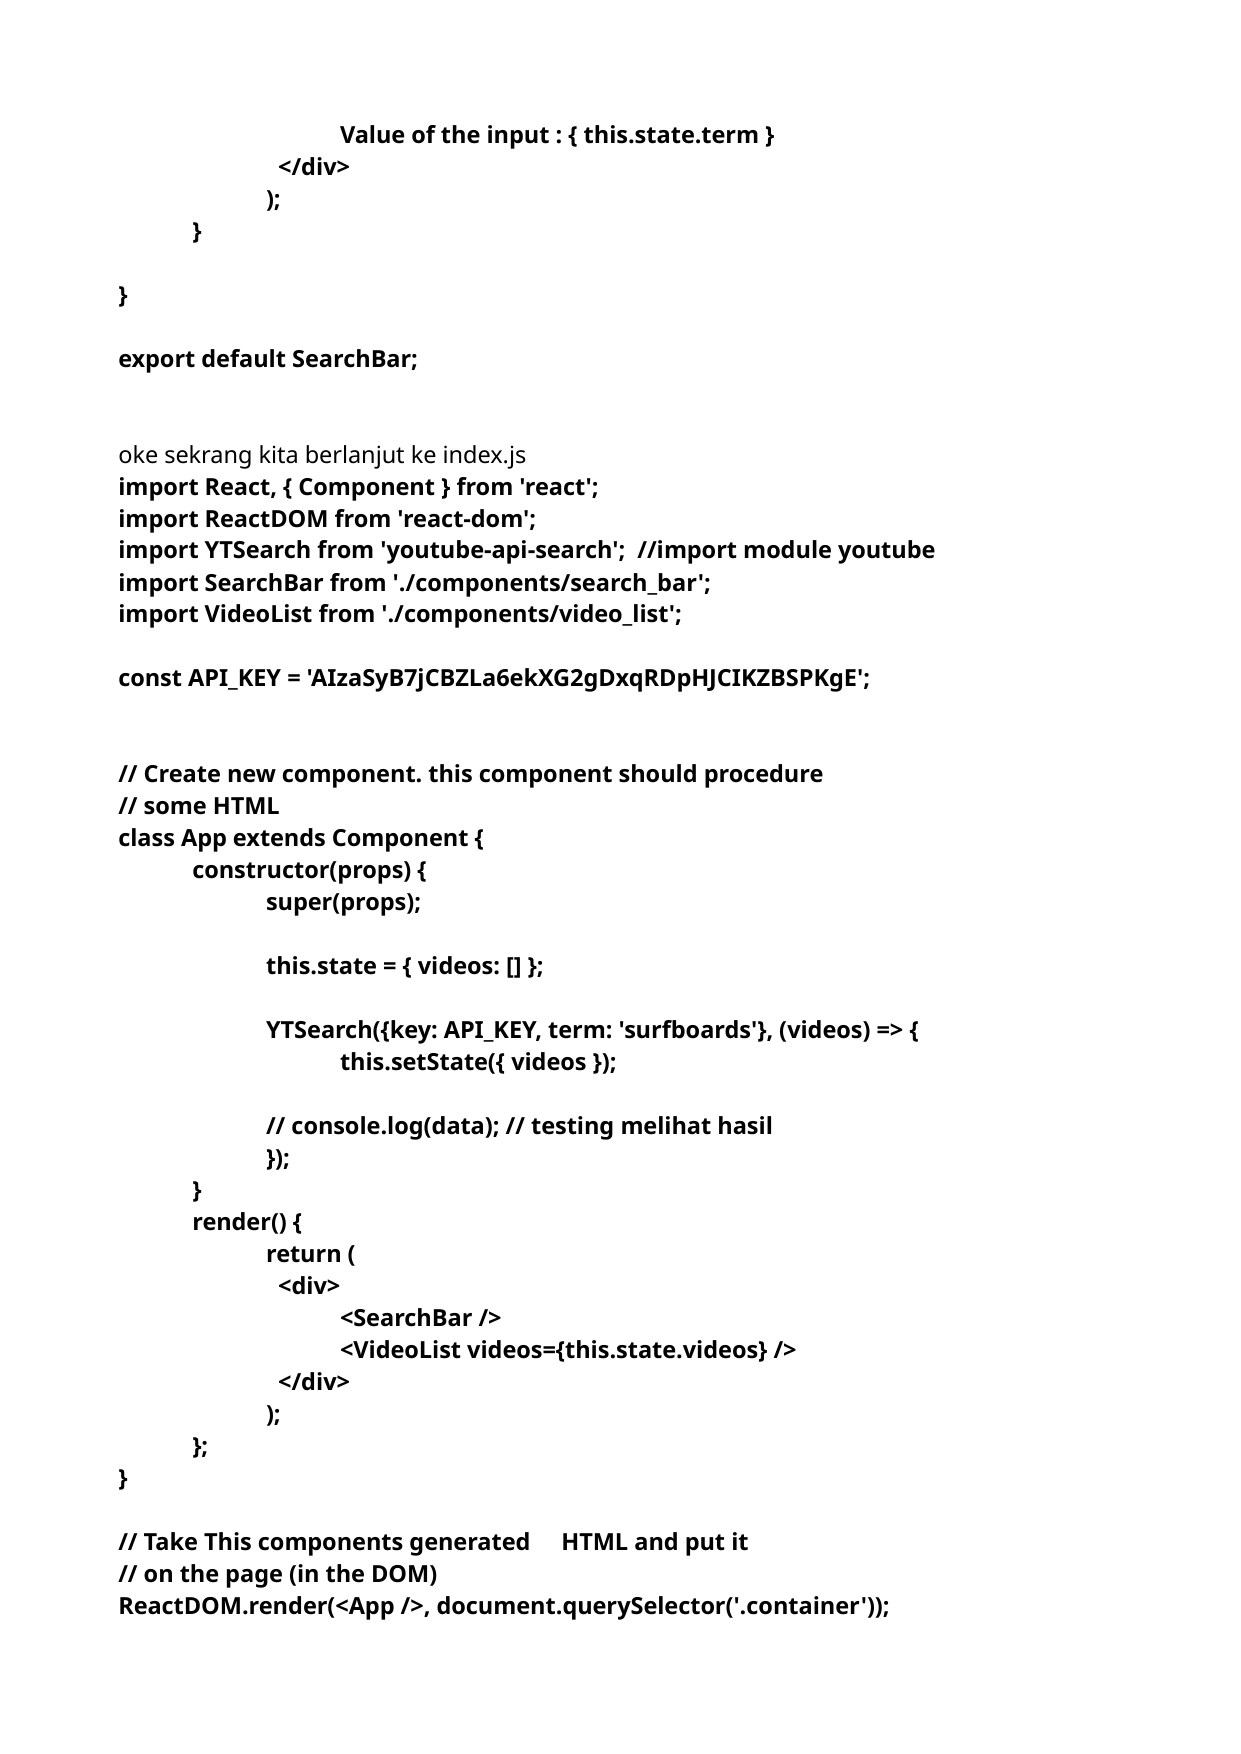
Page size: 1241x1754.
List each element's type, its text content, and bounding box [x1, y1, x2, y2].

text this.state = { videos: [] }; [118, 949, 1122, 982]
text <div> [118, 1269, 1122, 1301]
text return ( [118, 1237, 1122, 1269]
text </div> [118, 150, 1122, 182]
text YTSearch({key: API_KEY, term: 'surfboards'}, (videos) => { [118, 1013, 1122, 1046]
text } [118, 278, 1122, 310]
text // some HTML [118, 790, 1122, 822]
text }); [118, 1141, 1122, 1173]
text ); [118, 1397, 1122, 1429]
text <VideoList videos={this.state.videos} /> [118, 1333, 1122, 1365]
text this.setState({ videos }); [118, 1046, 1122, 1077]
text // on the page (in the DOM) [118, 1557, 1122, 1589]
text <SearchBar /> [118, 1301, 1122, 1333]
text constructor(props) { [118, 854, 1122, 886]
text import SearchBar from './components/search_bar'; [118, 566, 1122, 598]
text // Take This components generated HTML and put it [118, 1525, 1122, 1557]
text ReactDOM.render(<App />, document.querySelector('.container')); [118, 1589, 1122, 1621]
text import VideoList from './components/video_list'; [118, 598, 1122, 630]
text import YTSearch from 'youtube-api-search'; //import module youtube [118, 534, 1122, 566]
text </div> [118, 1365, 1122, 1397]
text ); [118, 182, 1122, 214]
text render() { [118, 1205, 1122, 1237]
text class App extends Component { [118, 822, 1122, 854]
text export default SearchBar; [118, 342, 1122, 374]
text } [118, 214, 1122, 246]
text const API_KEY = 'AIzaSyB7jCBZLa6ekXG2gDxqRDpHJCIKZBSPKgE'; [118, 662, 1122, 694]
text super(props); [118, 886, 1122, 918]
text oke sekrang kita berlanjut ke index.js [118, 438, 1122, 470]
text // console.log(data); // testing melihat hasil [118, 1109, 1122, 1141]
text import React, { Component } from 'react'; [118, 470, 1122, 502]
text }; [118, 1429, 1122, 1461]
text // Create new component. this component should procedure [118, 758, 1122, 790]
text } [118, 1173, 1122, 1205]
text import ReactDOM from 'react-dom'; [118, 502, 1122, 534]
text } [118, 1461, 1122, 1493]
text Value of the input : { this.state.term } [118, 118, 1122, 150]
